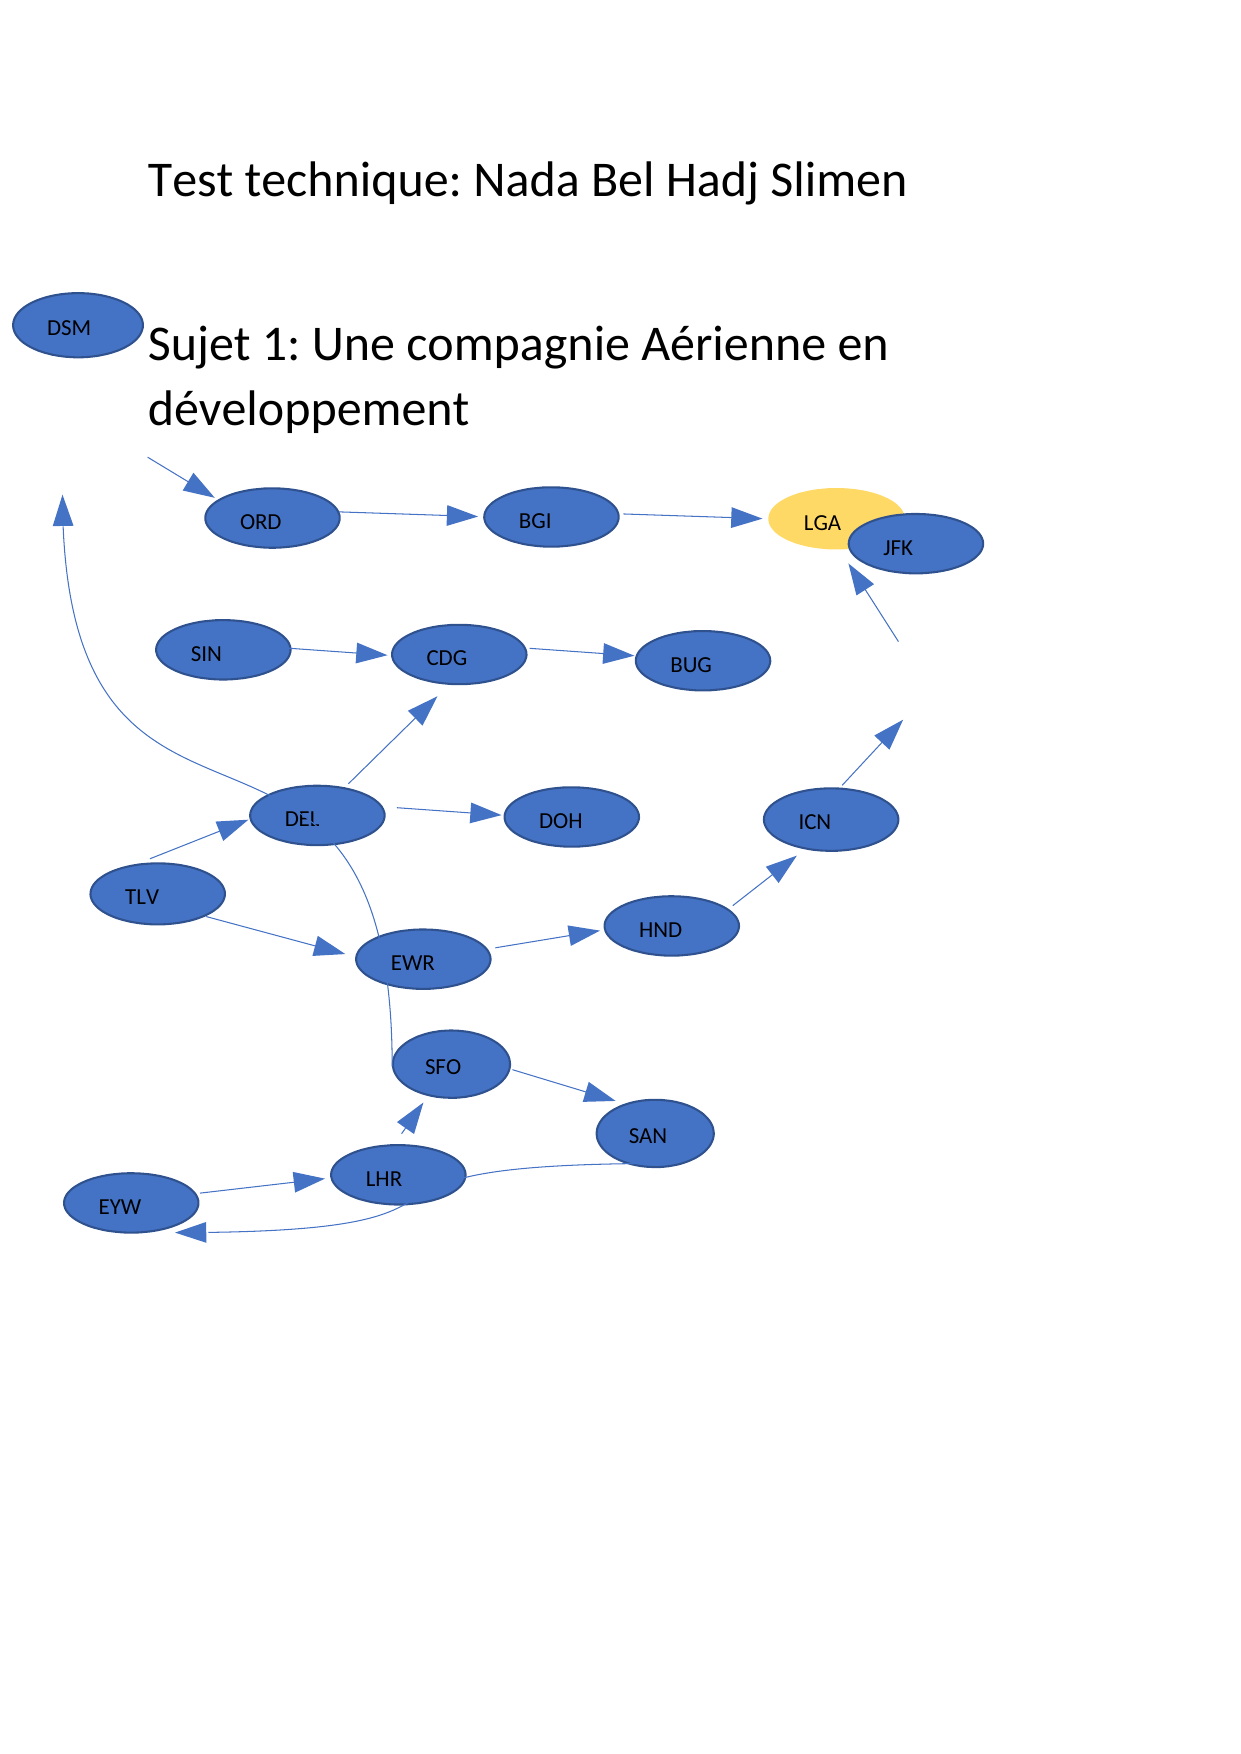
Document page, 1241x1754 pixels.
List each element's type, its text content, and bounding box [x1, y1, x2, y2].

text Test technique: Nada Bel Hadj Slimen [148, 148, 1093, 209]
text Sujet 1: Une compagnie Aérienne en développement [148, 312, 1093, 438]
